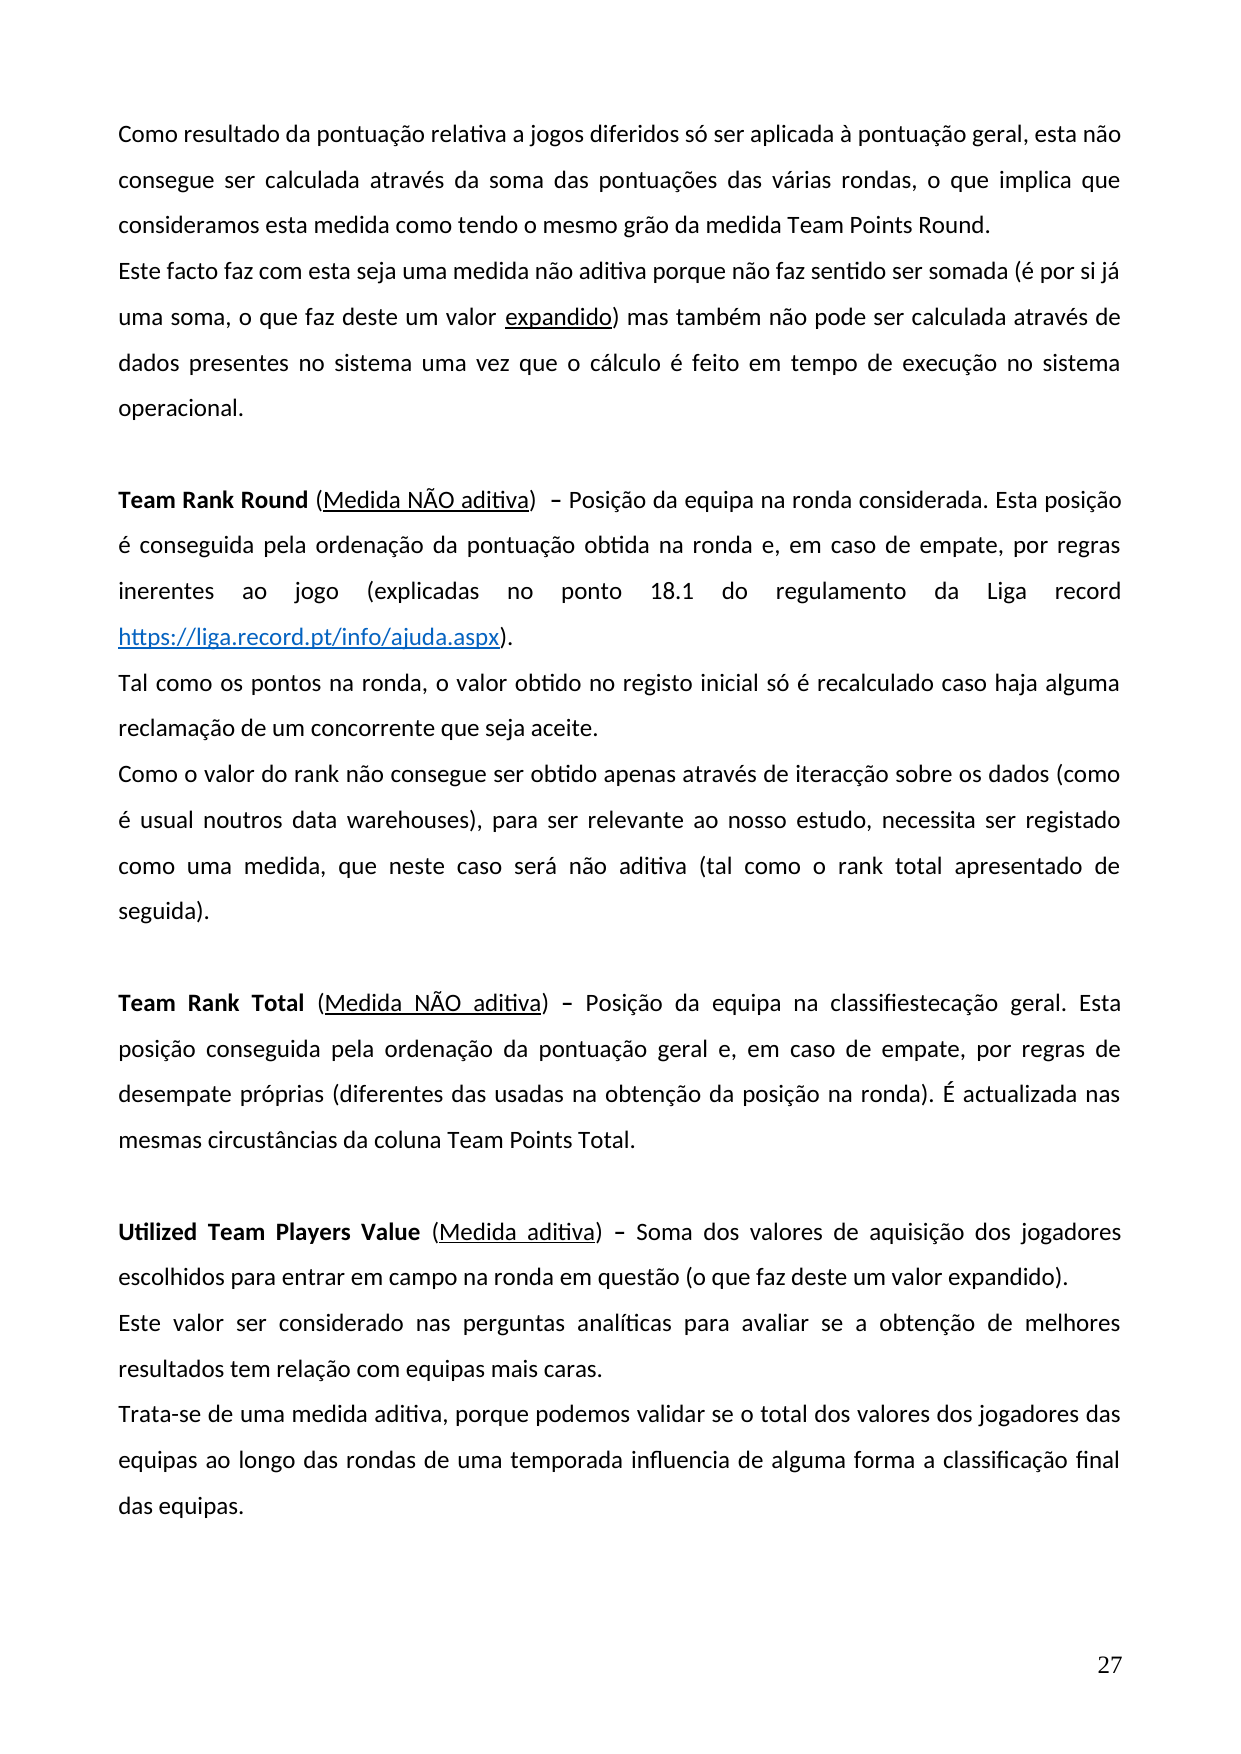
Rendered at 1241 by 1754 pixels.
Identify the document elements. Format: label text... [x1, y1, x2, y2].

text Team Rank Total (Medida NÃO aditiva) – Posição da equipa na classifiestecação geral. Esta posição conseguida pela ordenação da pontuação geral e, em caso de empate, por regras de desempate próprias (diferentes das usadas na obtenção da posição na ronda). É actualizada nas mesmas circustâncias da coluna Team Points Total. [118, 987, 1122, 1155]
text Utilized Team Players Value (Medida aditiva) – Soma dos valores de aquisição dos jogadores escolhidos para entrar em campo na ronda em questão (o que faz deste um valor expandido). [118, 1216, 1122, 1292]
text Este facto faz com esta seja uma medida não aditiva porque não faz sentido ser somada (é por si já uma soma, o que faz deste um valor expandido) mas também não pode ser calculada através de dados presentes no sistema uma vez que o cálculo é feito em tempo de execução no sistema operacional. [118, 255, 1122, 423]
text Como resultado da pontuação relativa a jogos diferidos só ser aplicada à pontuação geral, esta não consegue ser calculada através da soma das pontuações das várias rondas, o que implica que consideramos esta medida como tendo o mesmo grão da medida Team Points Round. [118, 118, 1122, 240]
text Tal como os pontos na ronda, o valor obtido no registo inicial só é recalculado caso haja alguma reclamação de um concorrente que seja aceite. [118, 667, 1122, 743]
text Este valor ser considerado nas perguntas analíticas para avaliar se a obtenção de melhores resultados tem relação com equipas mais caras. [118, 1307, 1122, 1383]
text Trata-se de uma medida aditiva, porque podemos validar se o total dos valores dos jogadores das equipas ao longo das rondas de uma temporada influencia de alguma forma a classificação final das equipas. [118, 1398, 1122, 1521]
text Team Rank Round (Medida NÃO aditiva) – Posição da equipa na ronda considerada. Esta posição é conseguida pela ordenação da pontuação obtida na ronda e, em caso de empate, por regras inerentes ao jogo (explicadas no ponto 18.1 do regulamento da Liga record https://liga.record.pt/info/ajuda.aspx). [118, 484, 1122, 652]
text Como o valor do rank não consegue ser obtido apenas através de iteracção sobre os dados (como é usual noutros data warehouses), para ser relevante ao nosso estudo, necessita ser registado como uma medida, que neste caso será não aditiva (tal como o rank total apresentado de seguida). [118, 758, 1122, 926]
